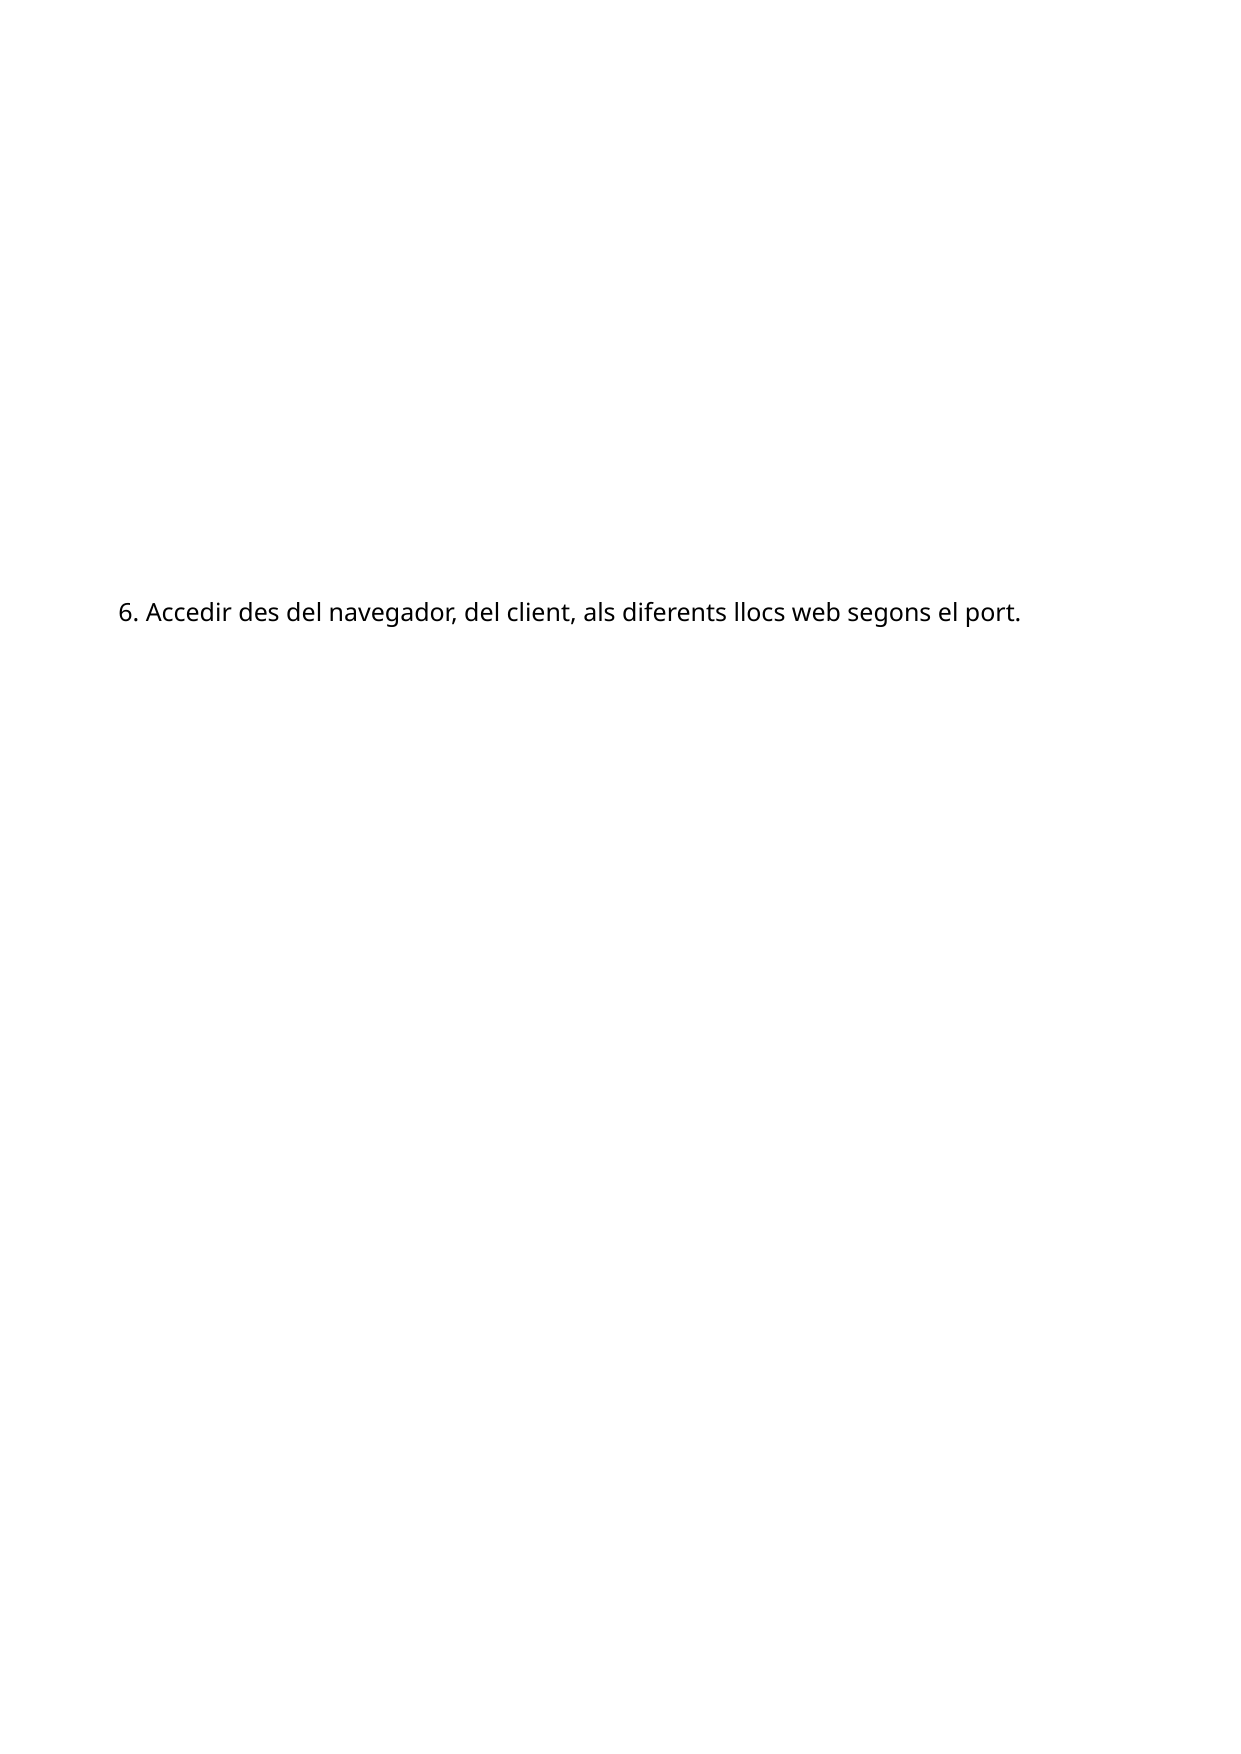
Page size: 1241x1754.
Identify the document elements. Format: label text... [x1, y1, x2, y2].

text 6. Accedir des del navegador, del client, als diferents llocs web segons el port. [118, 595, 1122, 629]
